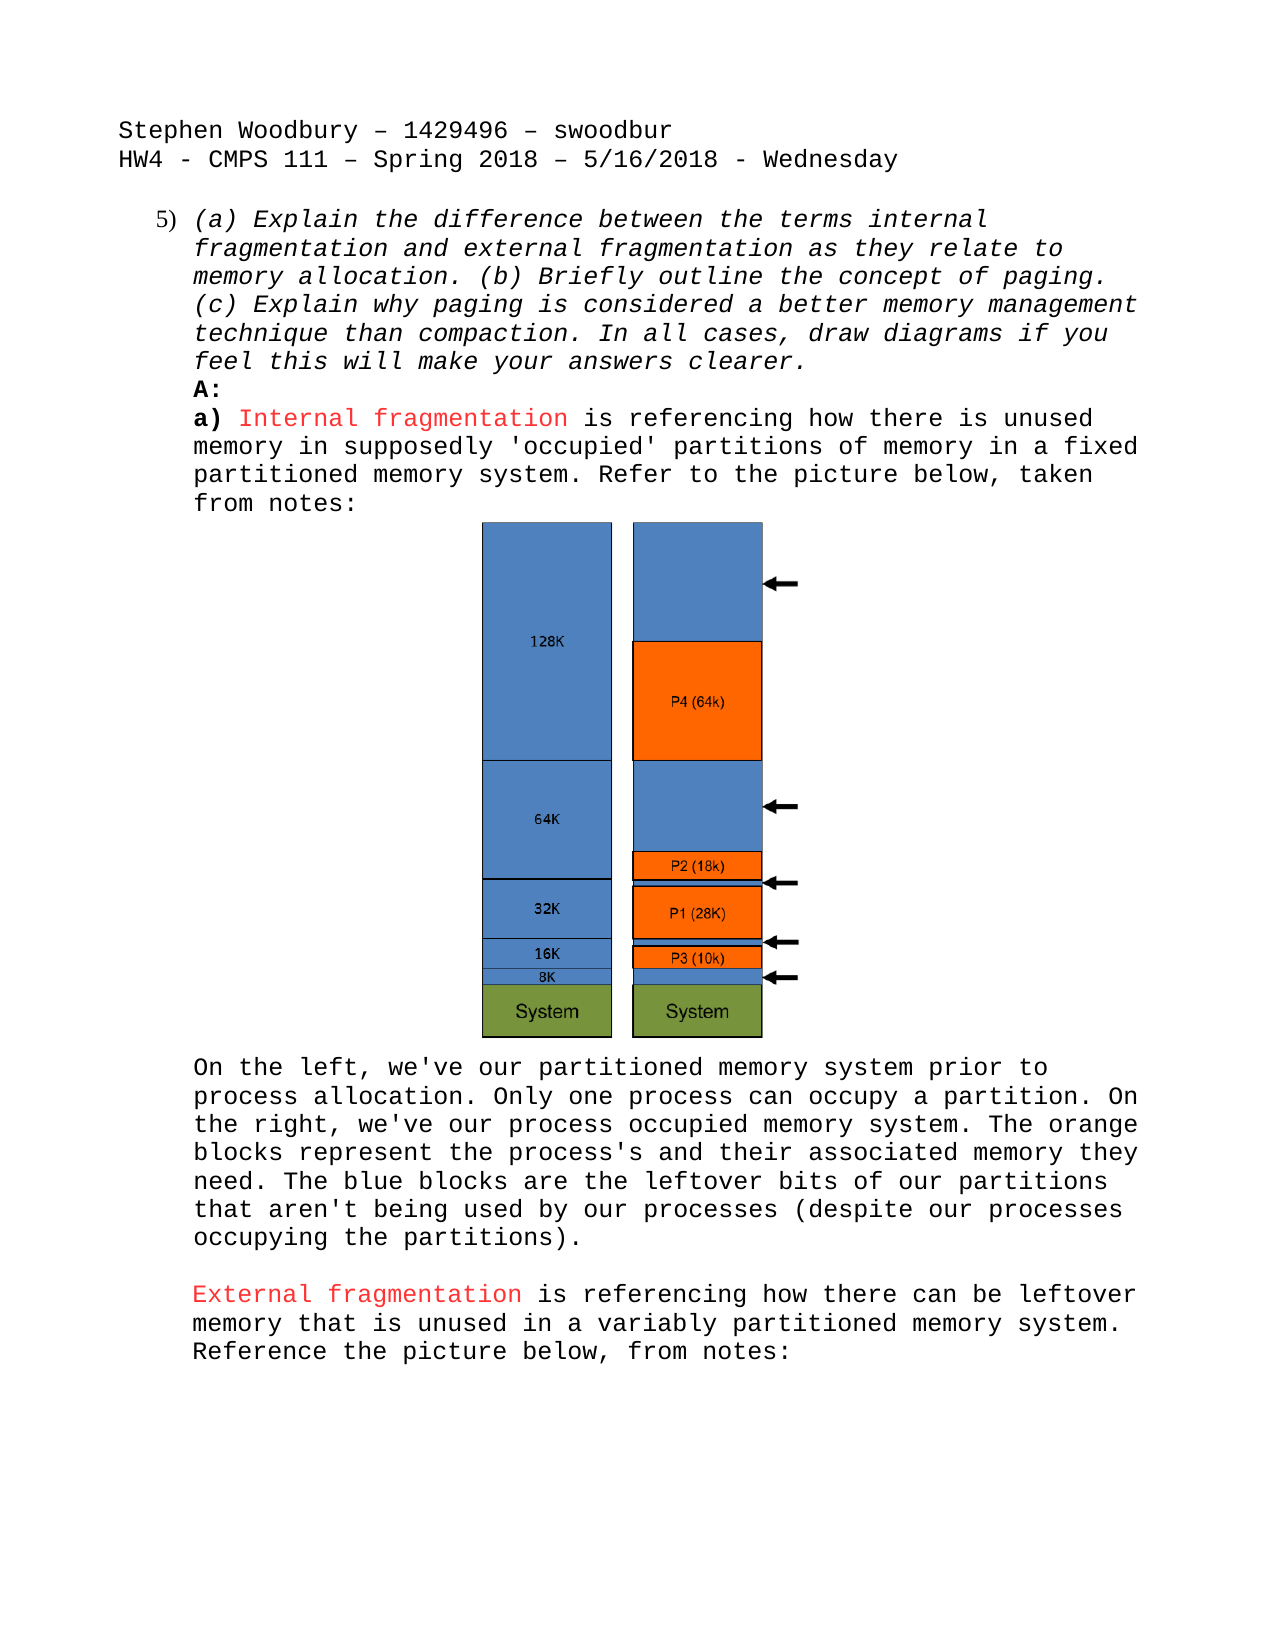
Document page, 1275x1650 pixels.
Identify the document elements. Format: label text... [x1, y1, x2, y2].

picture [471, 518, 804, 1055]
text memory that is unused in a variably partitioned memory system. [118, 1310, 1157, 1339]
list (a) Explain the difference between the terms internal fragmentation and external fragmentation as they relate to memory allocation. (b) Briefly outline the concept of paging. (c) Explain why paging is considered a better memory management technique than compaction. In all cases, draw diagrams if you feel this will make your answers clearer. [156, 204, 1157, 377]
text Reference the picture below, from notes: [118, 1339, 1157, 1367]
list A: [156, 377, 1157, 405]
text External fragmentation is referencing how there can be leftover [118, 1282, 1157, 1310]
list On the left, we've our partitioned memory system prior to process allocation. Only one process can occupy a partition. On the right, we've our process occupied memory system. The orange blocks represent the process's and their associated memory they need. The blue blocks are the leftover bits of our partitions that aren't being used by our processes (despite our processes occupying the partitions). [156, 518, 1157, 1253]
list a) Internal fragmentation is referencing how there is unused memory in supposedly 'occupied' partitions of memory in a fixed partitioned memory system. Refer to the picture below, taken from notes: [156, 405, 1157, 518]
